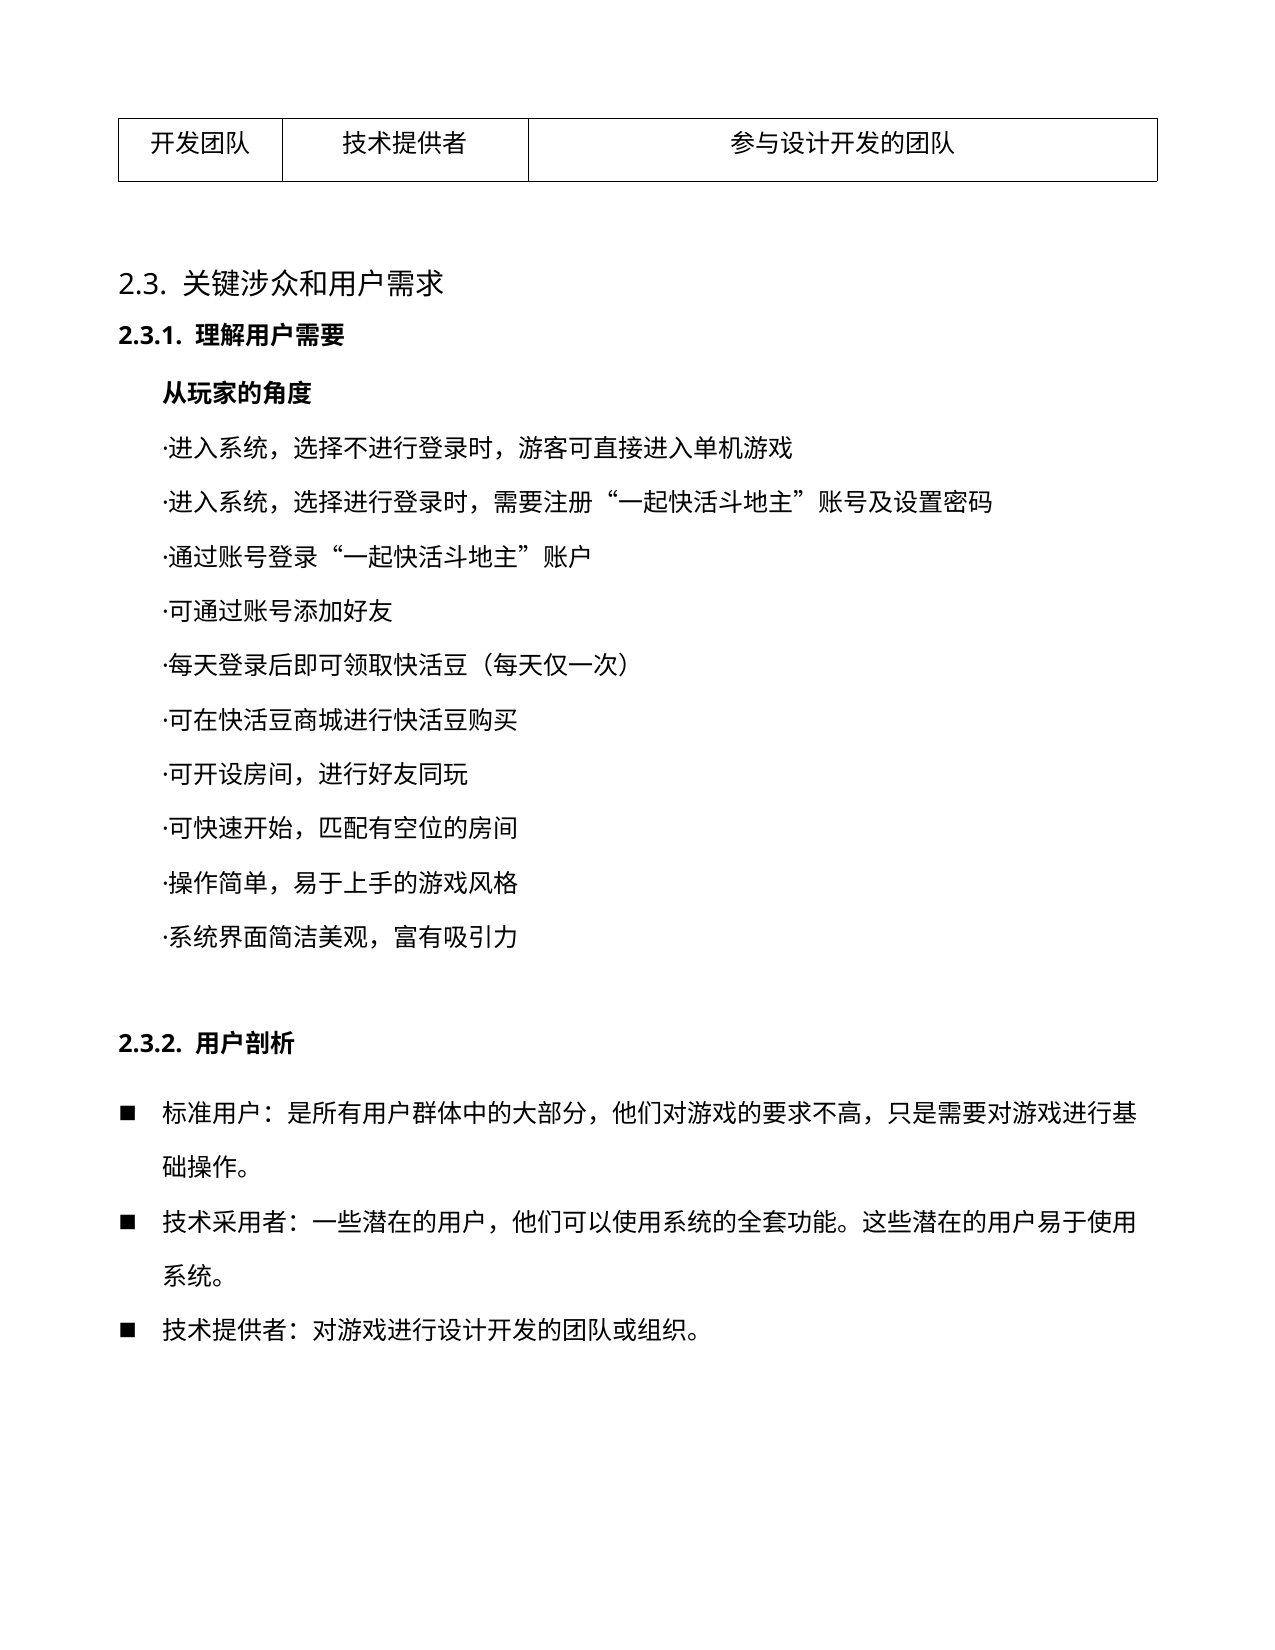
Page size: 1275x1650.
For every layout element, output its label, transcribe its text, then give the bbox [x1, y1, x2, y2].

text ·操作简单，易于上手的游戏风格 [118, 863, 1157, 899]
text ·系统界面简洁美观，富有吸引力 [118, 918, 1157, 954]
list 技术提供者：对游戏进行设计开发的团队或组织。 [118, 1311, 1157, 1347]
table_cell 技术提供者 [283, 119, 528, 181]
text 从玩家的角度 [118, 374, 1157, 410]
table_cell 参与设计开发的团队 [529, 119, 1157, 181]
text ·进入系统，选择不进行登录时，游客可直接进入单机游戏 [118, 428, 1157, 464]
subtitle 2.3. 关键涉众和用户需求 [118, 261, 1157, 303]
text ·每天登录后即可领取快活豆（每天仅一次） [118, 646, 1157, 682]
list 技术采用者：一些潜在的用户，他们可以使用系统的全套功能。这些潜在的用户易于使用系统。 [118, 1202, 1157, 1293]
text ·可通过账号添加好友 [118, 591, 1157, 628]
text ·可快速开始，匹配有空位的房间 [118, 809, 1157, 845]
list 标准用户：是所有用户群体中的大部分，他们对游戏的要求不高，只是需要对游戏进行基础操作。 [118, 1093, 1157, 1184]
text 2.3.2. 用户剖析 [118, 1023, 1157, 1059]
text ·进入系统，选择进行登录时，需要注册“一起快活斗地主”账号及设置密码 [118, 483, 1157, 519]
text ·通过账号登录“一起快活斗地主”账户 [118, 537, 1157, 573]
text ·可在快活豆商城进行快活豆购买 [118, 700, 1157, 736]
text 2.3.1. 理解用户需要 [118, 316, 1157, 352]
text ·可开设房间，进行好友同玩 [118, 754, 1157, 791]
table_cell 开发团队 [119, 119, 282, 181]
